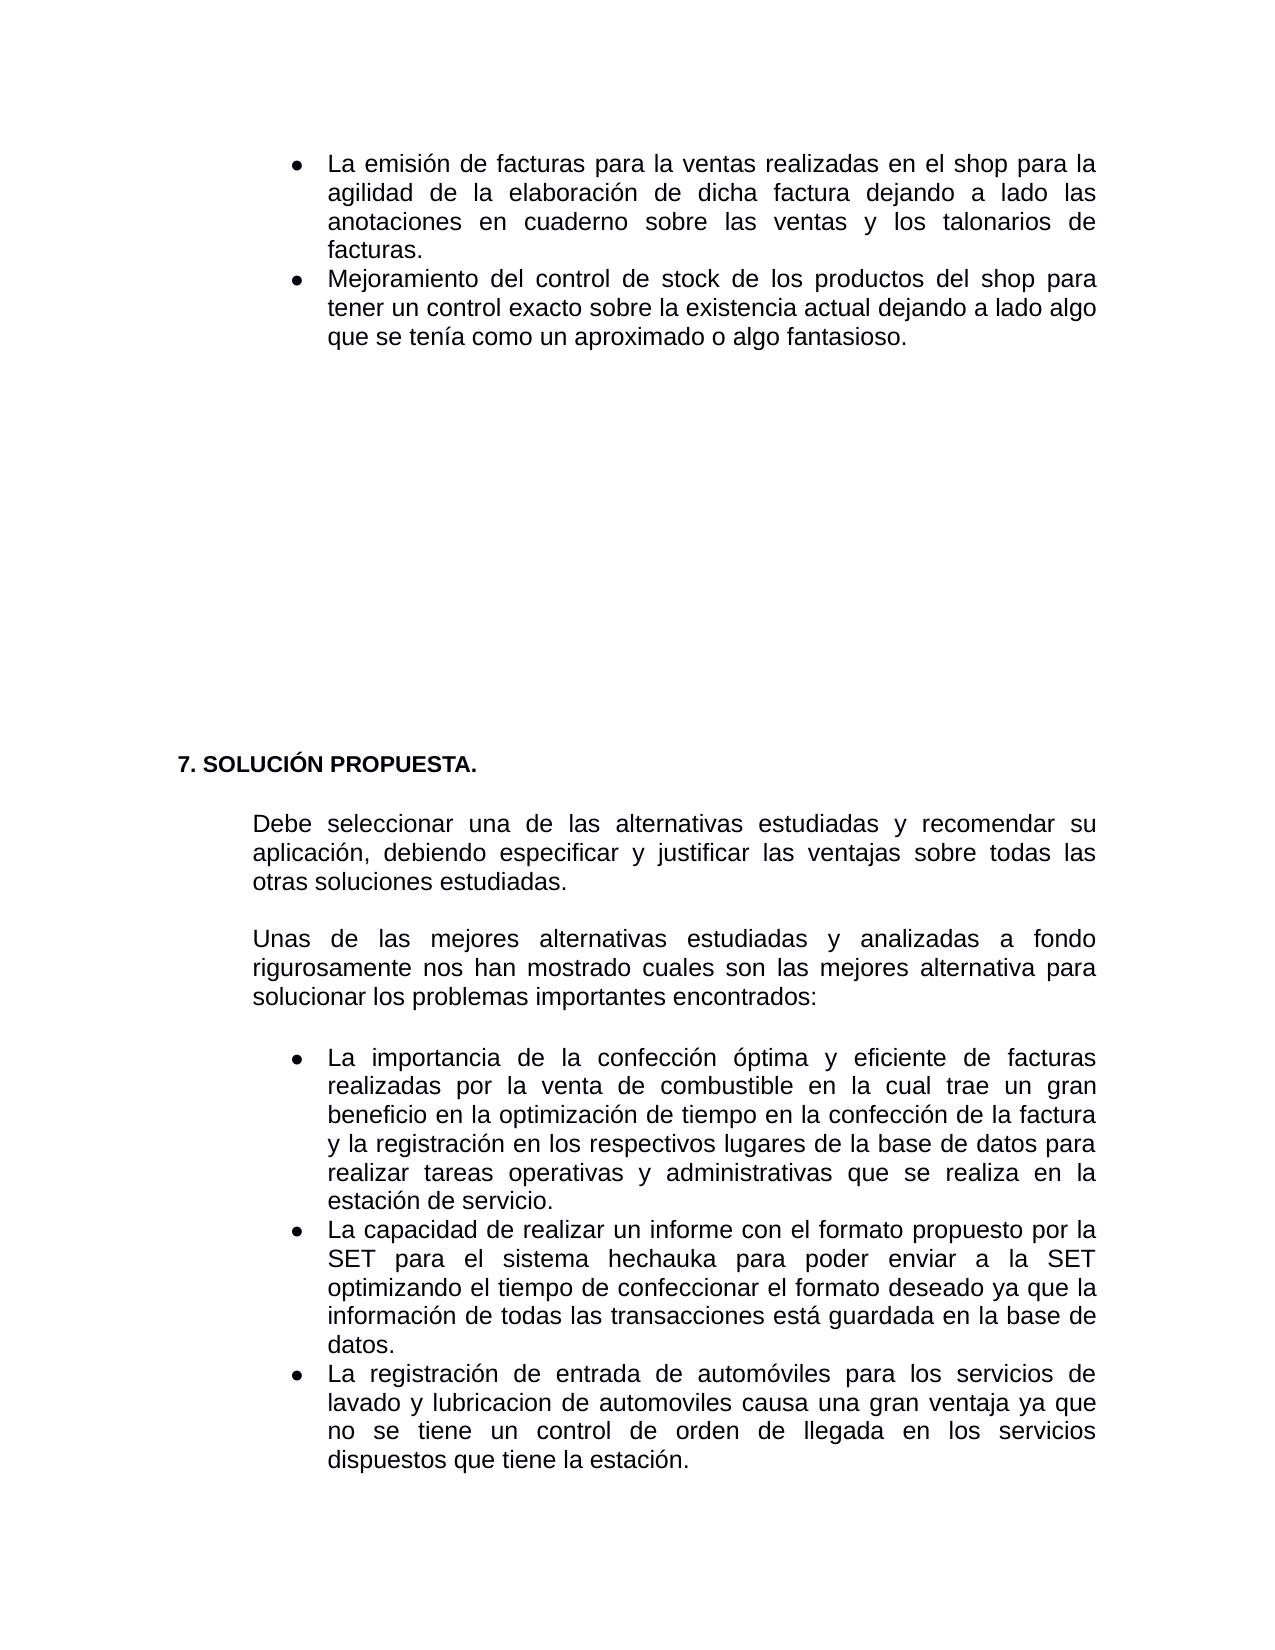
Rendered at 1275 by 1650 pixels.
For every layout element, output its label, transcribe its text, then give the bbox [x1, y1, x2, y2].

text Unas de las mejores alternativas estudiadas y analizadas a fondo rigurosamente nos han mostrado cuales son las mejores alternativa para solucionar los problemas importantes encontrados: [252, 923, 1098, 1011]
list La capacidad de realizar un informe con el formato propuesto por la SET para el sistema hechauka para poder enviar a la SET optimizando el tiempo de confeccionar el formato deseado ya que la información de todas las transacciones está guardada en la base de datos. [290, 1213, 1098, 1357]
text Debe seleccionar una de las alternativas estudiadas y recomendar su aplicación, debiendo especificar y justificar las ventajas sobre todas las otras soluciones estudiadas. [252, 810, 1098, 896]
list La importancia de la confección óptima y eficiente de facturas realizadas por la venta de combustible en la cual trae un gran beneficio en la optimización de tiempo en la confección de la factura y la registración en los respectivos lugares de la base de datos para realizar tareas operativas y administrativas que se realiza en la estación de servicio. [290, 1043, 1098, 1213]
text 7. SOLUCIÓN PROPUESTA. [177, 751, 1098, 778]
list La registración de entrada de automóviles para los servicios de lavado y lubricacion de automoviles causa una gran ventaja ya que no se tiene un control de orden de llegada en los servicios dispuestos que tiene la estación. [290, 1357, 1098, 1474]
list La emisión de facturas para la ventas realizadas en el shop para la agilidad de la elaboración de dicha factura dejando a lado las anotaciones en cuaderno sobre las ventas y los talonarios de facturas. [290, 149, 1098, 263]
list Mejoramiento del control de stock de los productos del shop para tener un control exacto sobre la existencia actual dejando a lado algo que se tenía como un aproximado o algo fantasioso. [290, 263, 1098, 350]
